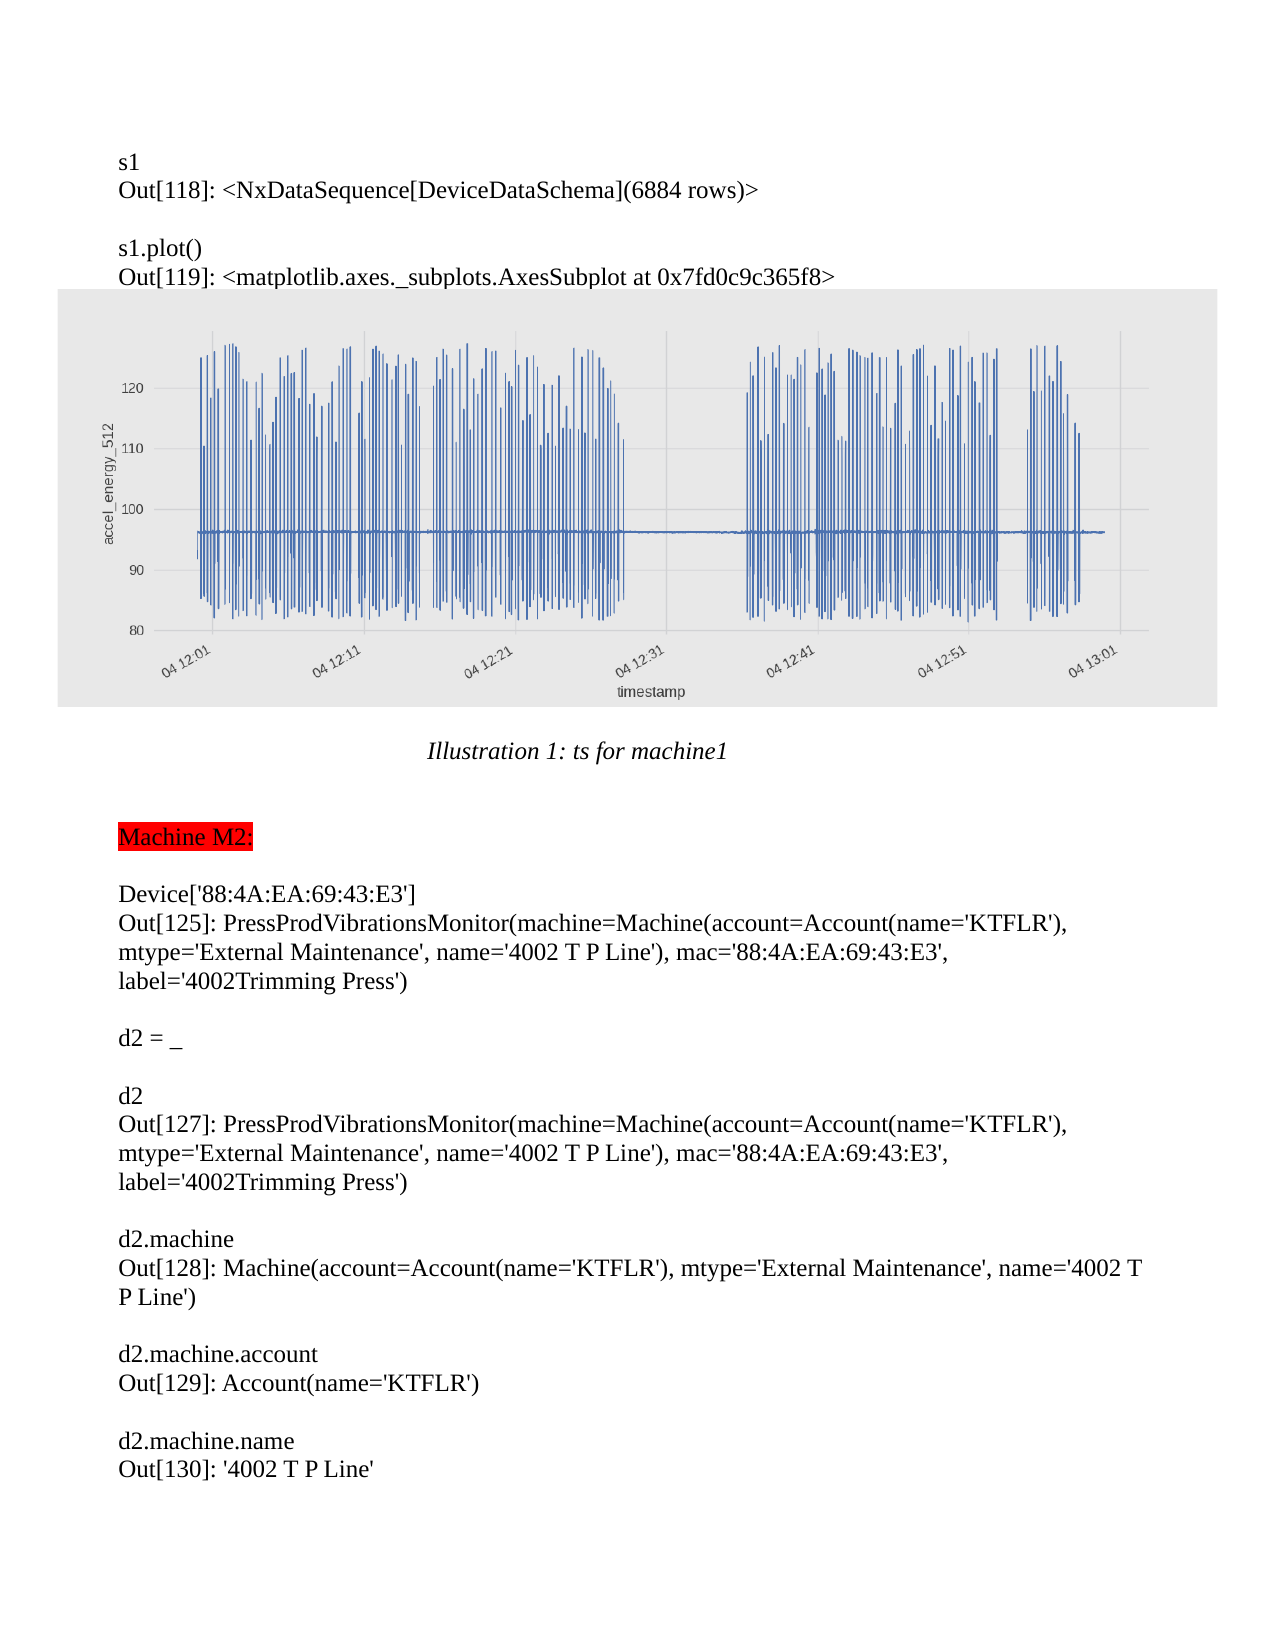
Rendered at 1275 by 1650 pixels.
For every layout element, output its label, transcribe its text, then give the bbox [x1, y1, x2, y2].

text d2.machine.name [118, 1426, 1157, 1454]
text Out[125]: PressProdVibrationsMonitor(machine=Machine(account=Account(name='KTFLR'), mtype='External Maintenance', name='4002 T P Line'), mac='88:4A:EA:69:43:E3', label='4002Trimming Press') [118, 908, 1157, 994]
text s1.plot() [118, 233, 1157, 262]
text d2.machine.account [118, 1339, 1157, 1368]
text s1 [118, 147, 1157, 176]
text Out[128]: Machine(account=Account(name='KTFLR'), mtype='External Maintenance', name='4002 T P Line') [118, 1253, 1157, 1311]
text d2 = _ [118, 1023, 1157, 1052]
text Out[129]: Account(name='KTFLR') [118, 1368, 1157, 1397]
text d2 [118, 1081, 1157, 1109]
text Machine M2: [118, 822, 1157, 851]
text Out[127]: PressProdVibrationsMonitor(machine=Machine(account=Account(name='KTFLR'), mtype='External Maintenance', name='4002 T P Line'), mac='88:4A:EA:69:43:E3', label='4002Trimming Press') [118, 1109, 1157, 1196]
text Out[118]: <NxDataSequence[DeviceDataSchema](6884 rows)> [118, 176, 1157, 204]
text Illustration 1: ts for machine1 [58, 707, 1217, 764]
text d2.machine [118, 1224, 1157, 1253]
picture [57, 289, 1218, 707]
text Out[119]: <matplotlib.axes._subplots.AxesSubplot at 0x7fd0c9c365f8> [118, 262, 1157, 289]
text Out[130]: '4002 T P Line' [118, 1454, 1157, 1483]
text Device['88:4A:EA:69:43:E3'] [118, 879, 1157, 908]
